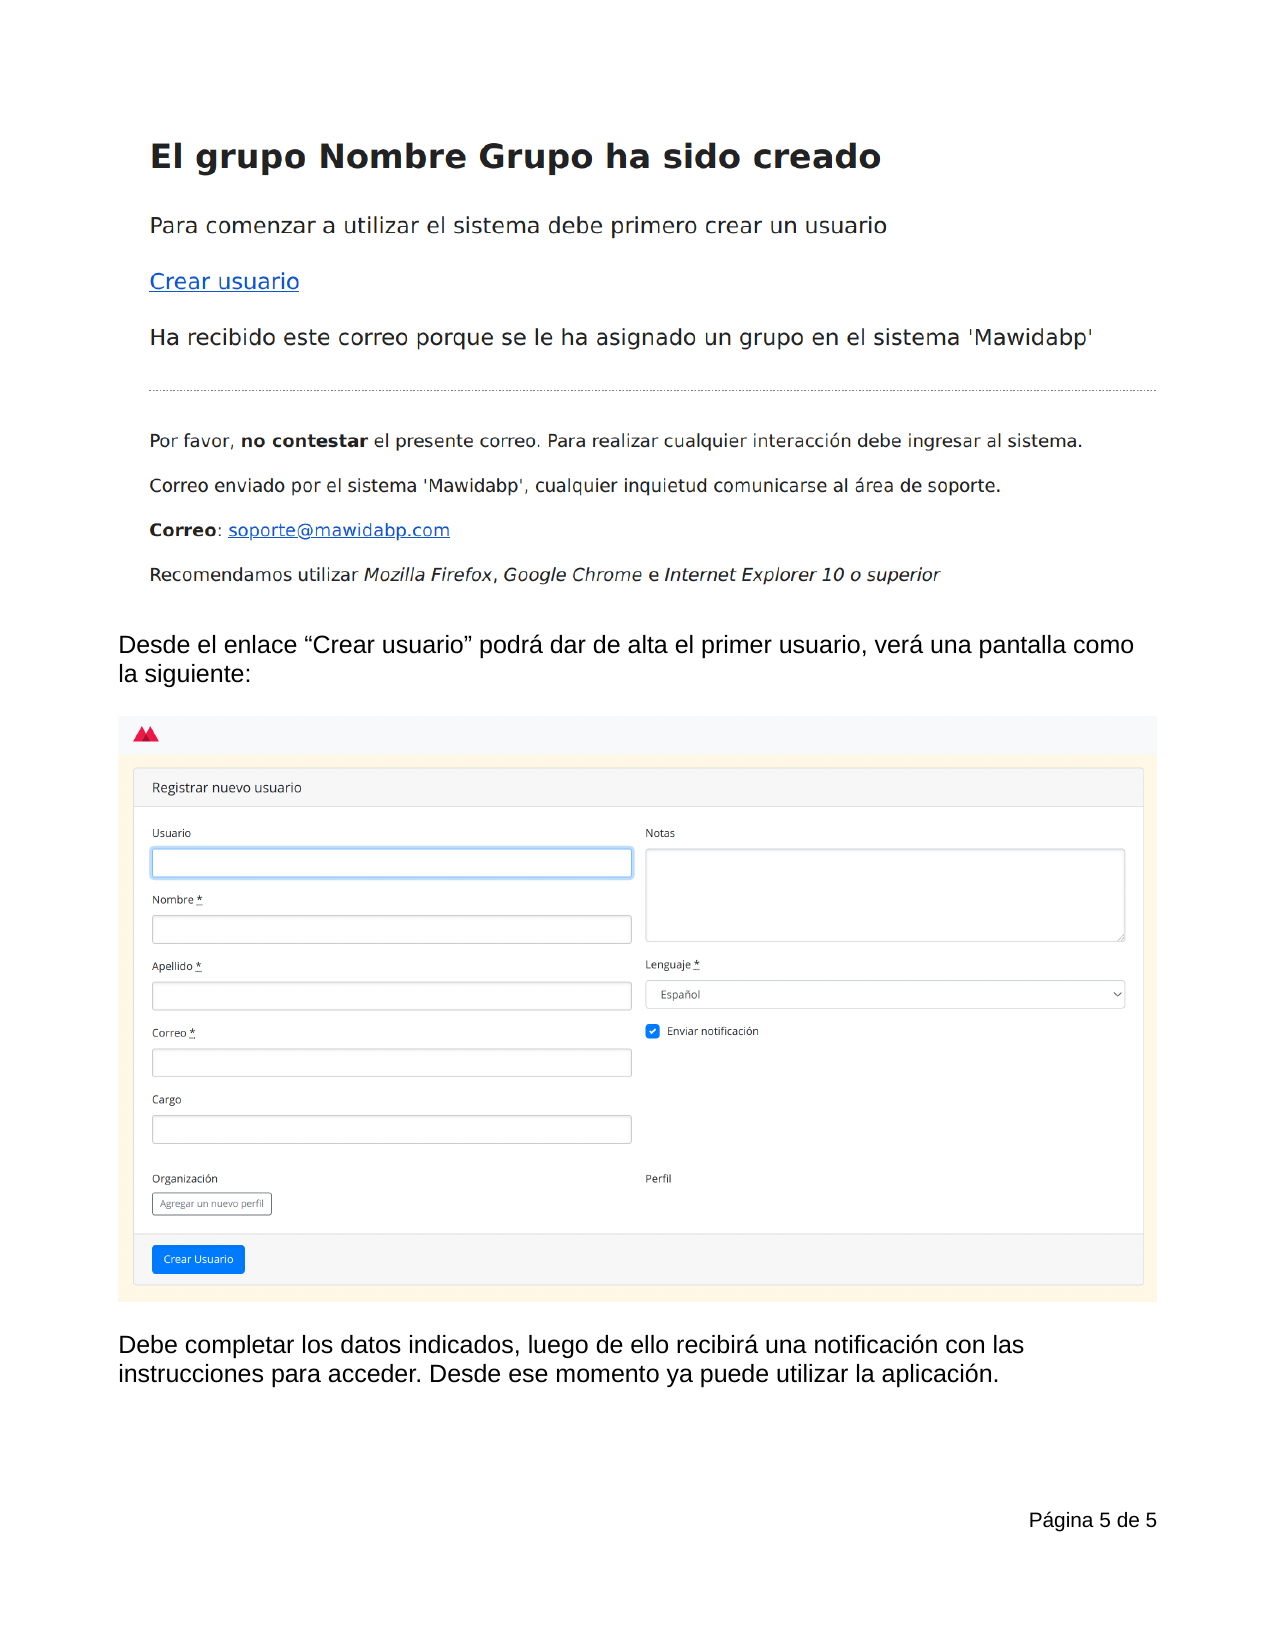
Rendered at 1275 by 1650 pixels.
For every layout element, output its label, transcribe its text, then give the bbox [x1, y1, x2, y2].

picture [118, 118, 1157, 602]
picture [118, 716, 1157, 1302]
text Desde el enlace “Crear usuario” podrá dar de alta el primer usuario, verá una pantalla como la siguiente: [118, 630, 1157, 688]
text Debe completar los datos indicados, luego de ello recibirá una notificación con las instrucciones para acceder. Desde ese momento ya puede utilizar la aplicación. [118, 1330, 1157, 1388]
